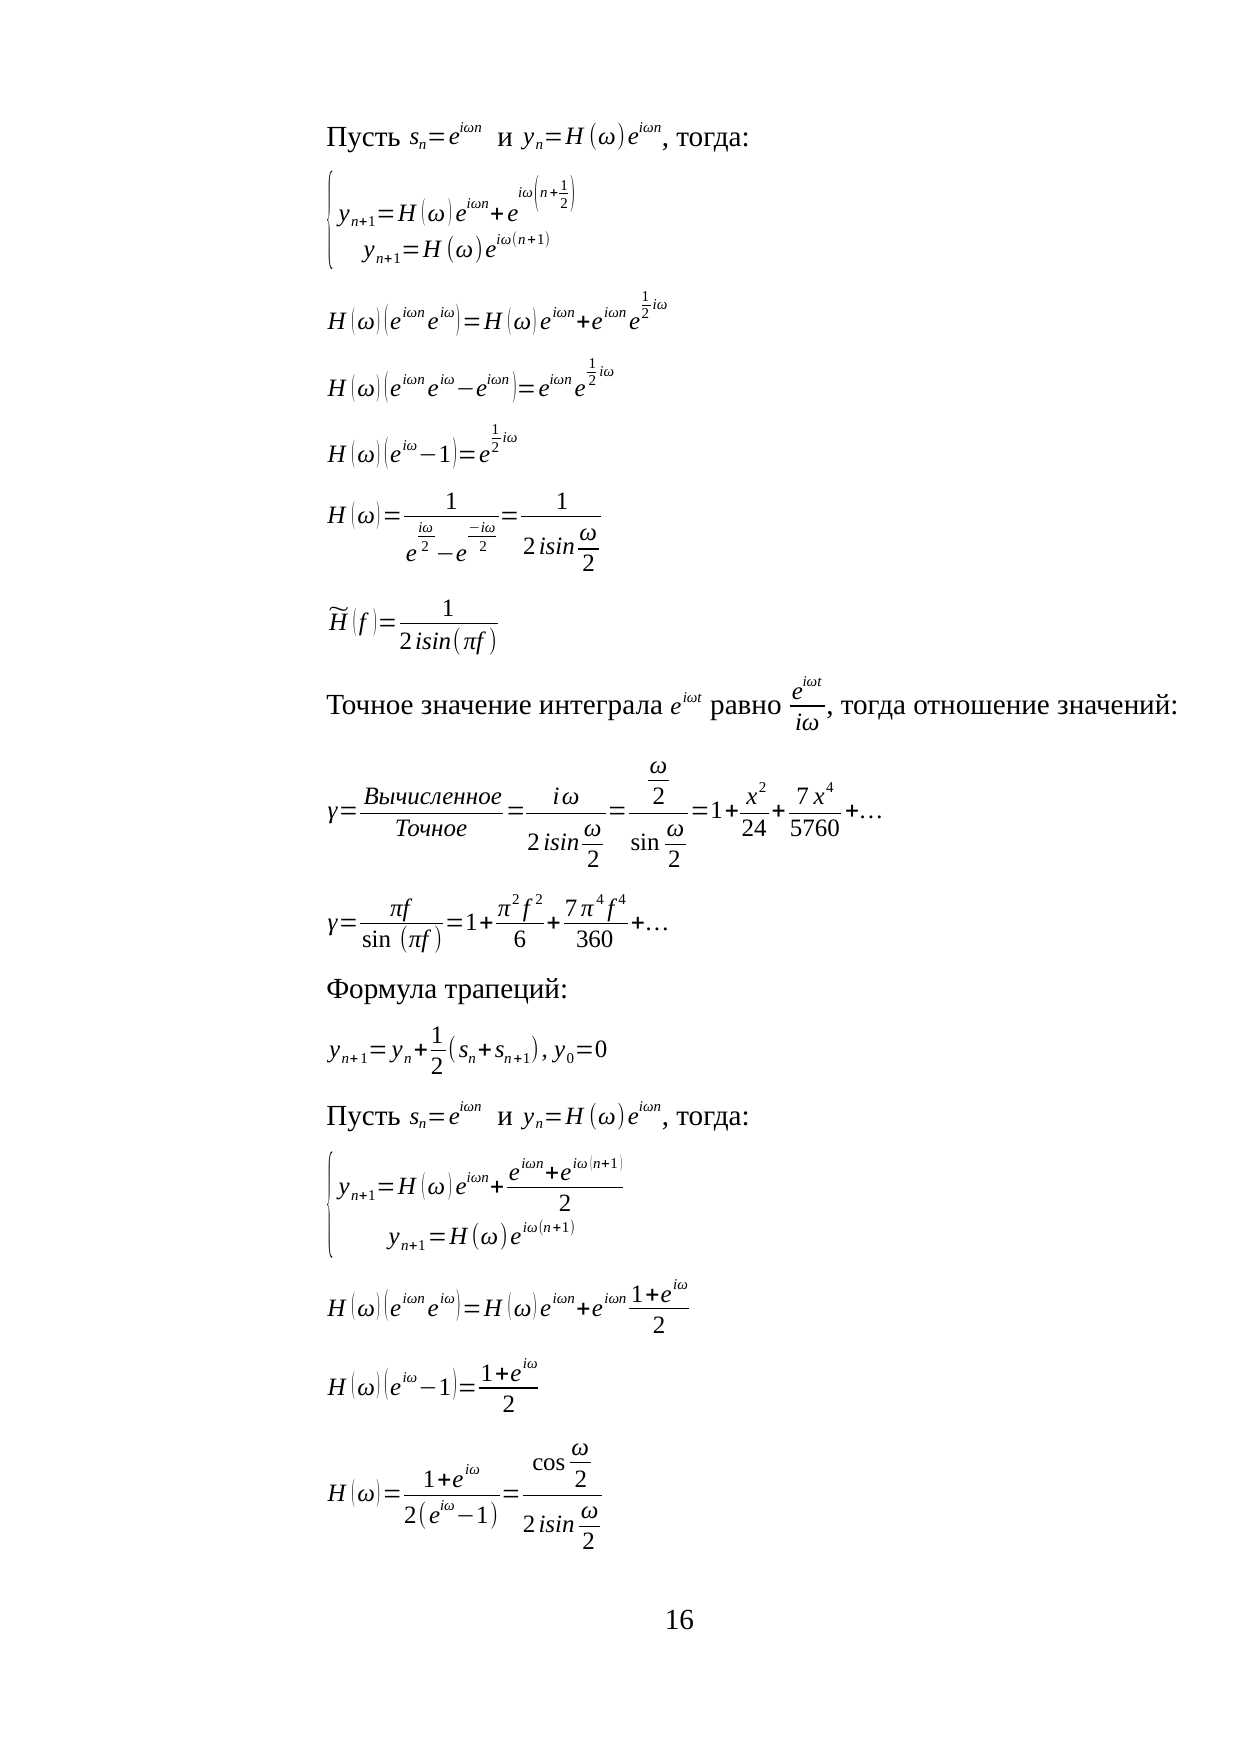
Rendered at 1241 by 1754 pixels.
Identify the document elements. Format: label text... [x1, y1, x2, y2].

list Пусть и , тогда: [288, 1098, 1181, 1132]
list Точное значение интеграла равно , тогда отношение значений: [288, 672, 1181, 735]
list Формула трапеций: [288, 972, 1181, 1005]
list Пусть и , тогда: [288, 118, 1181, 153]
